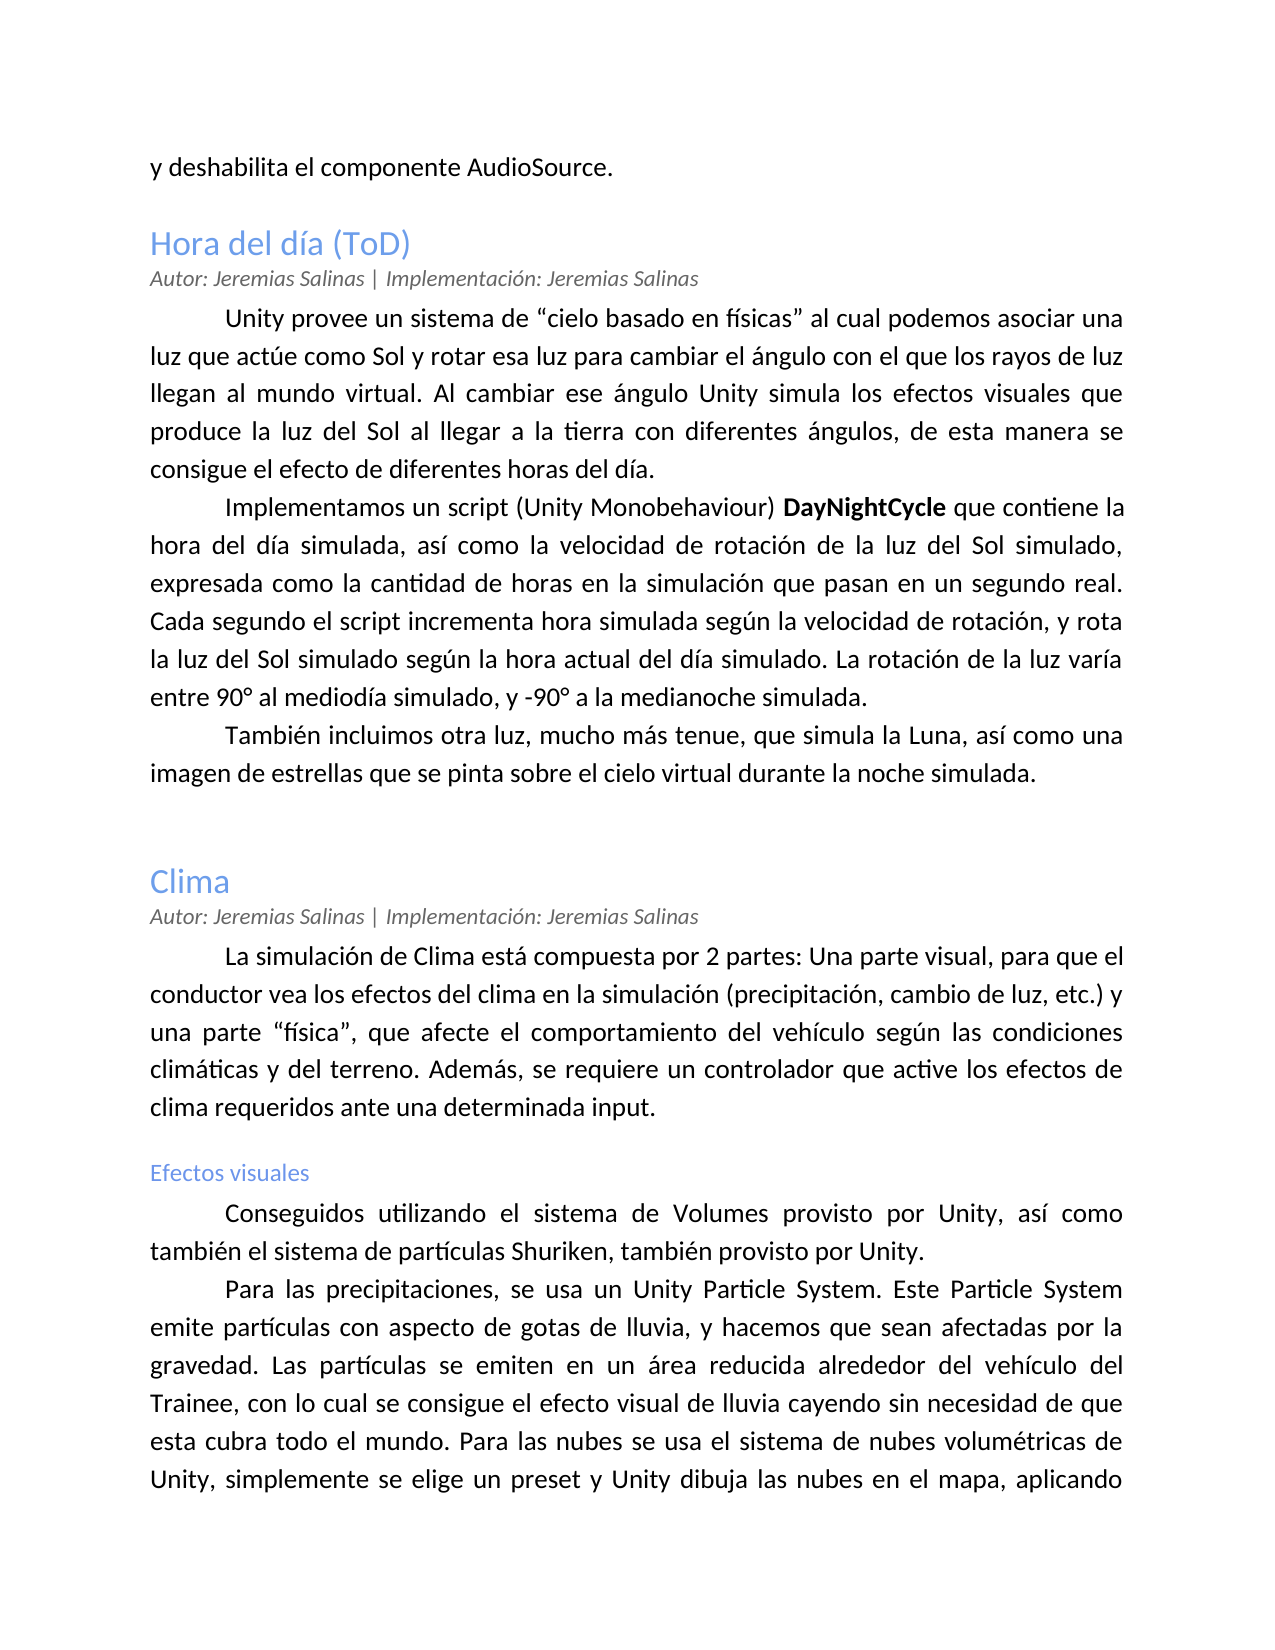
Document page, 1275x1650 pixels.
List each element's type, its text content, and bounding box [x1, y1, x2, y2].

text Conseguidos utilizando el sistema de Volumes provisto por Unity, así como también el sistema de partículas Shuriken, también provisto por Unity. [150, 1196, 1125, 1267]
text También incluimos otra luz, mucho más tenue, que simula la Luna, así como una imagen de estrellas que se pinta sobre el cielo virtual durante la noche simulada. [150, 718, 1125, 789]
subtitle Efectos visuales [150, 1158, 1125, 1188]
subtitle Autor: Jeremias Salinas | Implementación: Jeremias Salinas [150, 264, 1125, 292]
subtitle Hora del día (ToD) [150, 221, 1125, 264]
subtitle Clima [150, 859, 1125, 902]
text Para las precipitaciones, se usa un Unity Particle System. Este Particle System emite partículas con aspecto de gotas de lluvia, y hacemos que sean afectadas por la gravedad. Las partículas se emiten en un área reducida alrededor del vehículo del Trainee, con lo cual se consigue el efecto visual de lluvia cayendo sin necesidad de que esta cubra todo el mundo. Para las nubes se usa el sistema de nubes volumétricas de Unity, simplemente se elige un preset y Unity dibuja las nubes en el mapa, aplicando [150, 1272, 1125, 1495]
subtitle Autor: Jeremias Salinas | Implementación: Jeremias Salinas [150, 902, 1125, 931]
text y deshabilita el componente AudioSource. [150, 150, 1125, 183]
text Implementamos un script (Unity Monobehaviour) DayNightCycle que contiene la hora del día simulada, así como la velocidad de rotación de la luz del Sol simulado, expresada como la cantidad de horas en la simulación que pasan en un segundo real. Cada segundo el script incrementa hora simulada según la velocidad de rotación, y rota la luz del Sol simulado según la hora actual del día simulado. La rotación de la luz varía entre 90° al mediodía simulado, y -90° a la medianoche simulada. [150, 490, 1125, 713]
text La simulación de Clima está compuesta por 2 partes: Una parte visual, para que el conductor vea los efectos del clima en la simulación (precipitación, cambio de luz, etc.) y una parte “física”, que afecte el comportamiento del vehículo según las condiciones climáticas y del terreno. Además, se requiere un controlador que active los efectos de clima requeridos ante una determinada input. [150, 939, 1125, 1123]
text Unity provee un sistema de “cielo basado en físicas” al cual podemos asociar una luz que actúe como Sol y rotar esa luz para cambiar el ángulo con el que los rayos de luz llegan al mundo virtual. Al cambiar ese ángulo Unity simula los efectos visuales que produce la luz del Sol al llegar a la tierra con diferentes ángulos, de esta manera se consigue el efecto de diferentes horas del día. [150, 301, 1125, 486]
